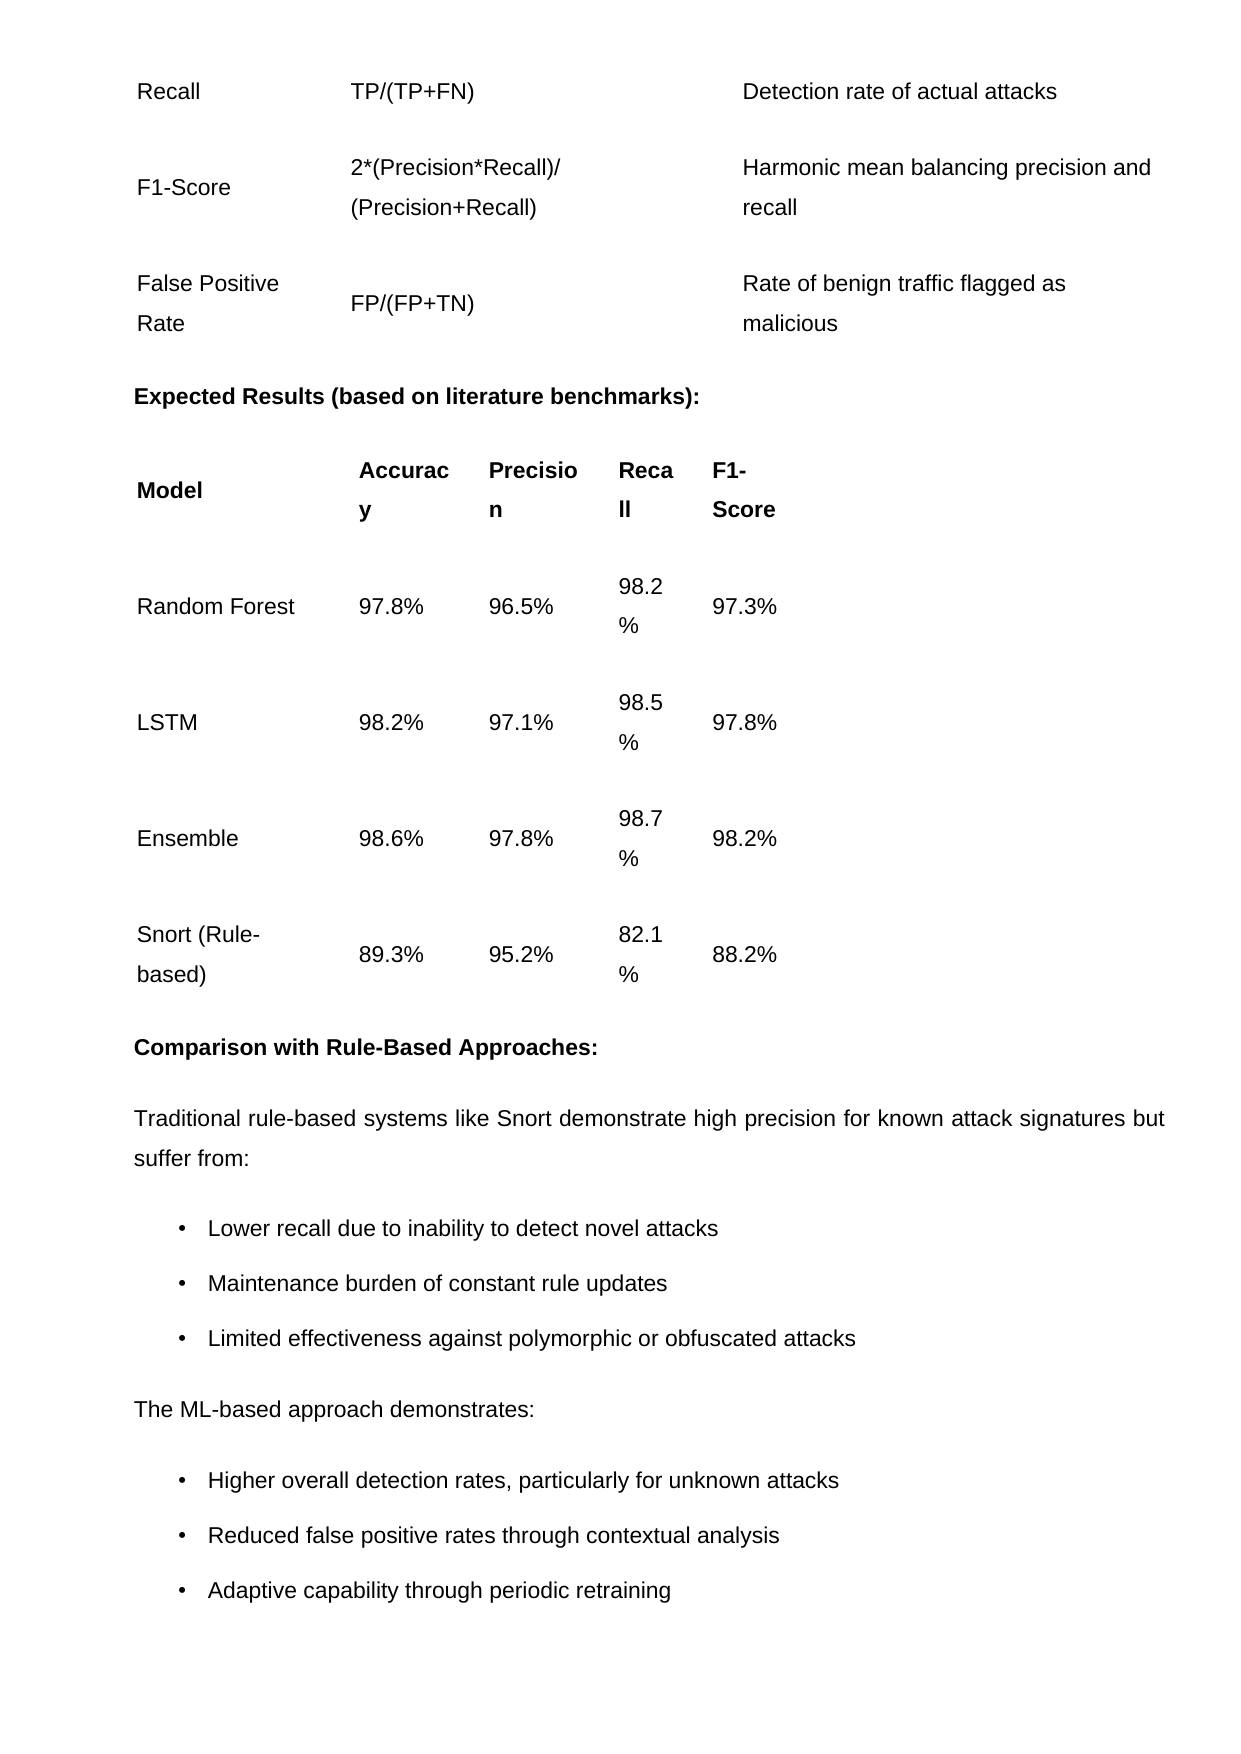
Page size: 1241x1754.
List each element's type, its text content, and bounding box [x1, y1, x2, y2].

list Reduced false positive rates through contextual analysis [178, 1522, 1166, 1548]
table_header Model [118, 439, 340, 554]
table_header Precision [470, 439, 600, 554]
text Traditional rule-based systems like Snort demonstrate high precision for known attack signatures but suffer from: [134, 1105, 1166, 1171]
table_cell Ensemble [118, 787, 340, 903]
table_cell False Positive Rate [118, 252, 332, 368]
table_cell TP/(TP+FN) [332, 59, 724, 136]
list Lower recall due to inability to detect novel attacks [178, 1215, 1166, 1242]
table_cell Harmonic mean balancing precision and recall [724, 136, 1181, 252]
table_header F1-Score [694, 439, 823, 554]
list Higher overall detection rates, particularly for unknown attacks [178, 1467, 1166, 1493]
table_cell 96.5% [470, 555, 600, 671]
list Limited effectiveness against polymorphic or obfuscated attacks [178, 1325, 1166, 1352]
table_cell Detection rate of actual attacks [724, 59, 1181, 136]
table_cell 97.3% [694, 555, 823, 671]
table_header Accuracy [340, 439, 470, 554]
table_cell 97.8% [470, 787, 600, 903]
table_cell FP/(FP+TN) [332, 252, 724, 368]
table_cell Recall [118, 59, 332, 136]
text Expected Results (based on literature benchmarks): [134, 383, 1166, 410]
table_cell LSTM [118, 671, 340, 787]
table_cell 97.1% [470, 671, 600, 787]
table_cell Snort (Rule-based) [118, 903, 340, 1019]
table_cell Random Forest [118, 555, 340, 671]
table_cell 98.2% [600, 555, 693, 671]
table_cell 95.2% [470, 903, 600, 1019]
list Adaptive capability through periodic retraining [178, 1577, 1166, 1603]
table_header Recall [600, 439, 693, 554]
table_cell 2*(Precision*Recall)/(Precision+Recall) [332, 136, 724, 252]
table_cell 88.2% [694, 903, 823, 1019]
table_cell 89.3% [340, 903, 470, 1019]
text Comparison with Rule-Based Approaches: [134, 1034, 1166, 1061]
table_cell 98.5% [600, 671, 693, 787]
list Maintenance burden of constant rule updates [178, 1270, 1166, 1297]
table_cell 98.2% [694, 787, 823, 903]
table_cell Rate of benign traffic flagged as malicious [724, 252, 1181, 368]
table_cell F1-Score [118, 136, 332, 252]
table_cell 98.7% [600, 787, 693, 903]
table_cell 82.1% [600, 903, 693, 1019]
table_cell 98.2% [340, 671, 470, 787]
table_cell 98.6% [340, 787, 470, 903]
table_cell 97.8% [694, 671, 823, 787]
text The ML-based approach demonstrates: [134, 1396, 1166, 1422]
table_cell 97.8% [340, 555, 470, 671]
